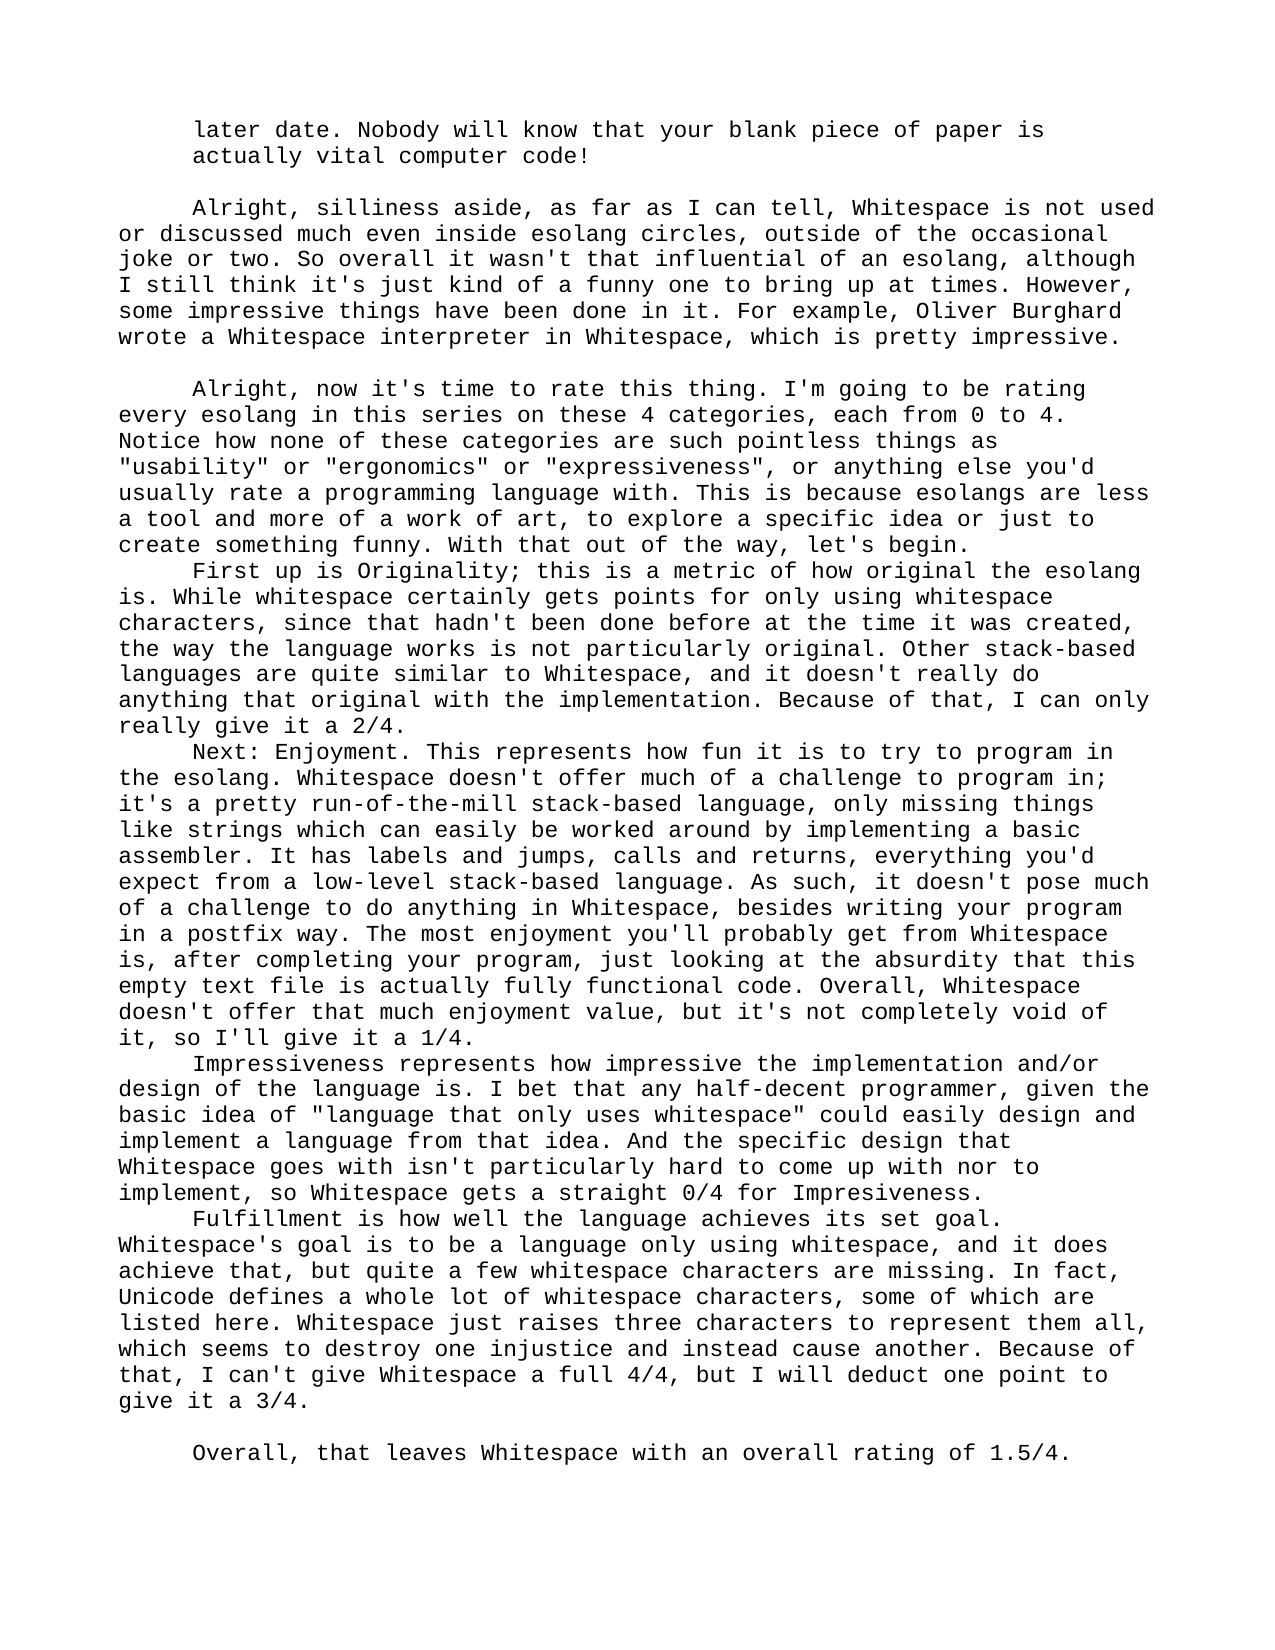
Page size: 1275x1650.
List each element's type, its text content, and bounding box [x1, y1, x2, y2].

text later date. Nobody will know that your blank piece of paper is actually vital computer code! [192, 118, 1157, 170]
text Overall, that leaves Whitespace with an overall rating of 1.5/4. [118, 1441, 1157, 1467]
text Impressiveness represents how impressive the implementation and/or design of the language is. I bet that any half-decent programmer, given the basic idea of "language that only uses whitespace" could easily design and implement a language from that idea. And the specific design that Whitespace goes with isn't particularly hard to come up with nor to implement, so Whitespace gets a straight 0/4 for Impresiveness. [118, 1052, 1157, 1207]
text Next: Enjoyment. This represents how fun it is to try to program in the esolang. Whitespace doesn't offer much of a challenge to program in; it's a pretty run-of-the-mill stack-based language, only missing things like strings which can easily be worked around by implementing a basic assembler. It has labels and jumps, calls and returns, everything you'd expect from a low-level stack-based language. As such, it doesn't pose much of a challenge to do anything in Whitespace, besides writing your program in a postfix way. The most enjoyment you'll probably get from Whitespace is, after completing your program, just looking at the absurdity that this empty text file is actually fully functional code. Overall, Whitespace doesn't offer that much enjoyment value, but it's not completely void of it, so I'll give it a 1/4. [118, 741, 1157, 1052]
text Fulfillment is how well the language achieves its set goal. Whitespace's goal is to be a language only using whitespace, and it does achieve that, but quite a few whitespace characters are missing. In fact, Unicode defines a whole lot of whitespace characters, some of which are listed here. Whitespace just raises three characters to represent them all, which seems to destroy one injustice and instead cause another. Because of that, I can't give Whitespace a full 4/4, but I will deduct one point to give it a 3/4. [118, 1207, 1157, 1415]
text Alright, silliness aside, as far as I can tell, Whitespace is not used or discussed much even inside esolang circles, outside of the occasional joke or two. So overall it wasn't that influential of an esolang, although I still think it's just kind of a funny one to bring up at times. However, some impressive things have been done in it. For example, Oliver Burghard wrote a Whitespace interpreter in Whitespace, which is pretty impressive. [118, 196, 1157, 352]
text Alright, now it's time to rate this thing. I'm going to be rating every esolang in this series on these 4 categories, each from 0 to 4. Notice how none of these categories are such pointless things as "usability" or "ergonomics" or "expressiveness", or anything else you'd usually rate a programming language with. This is because esolangs are less a tool and more of a work of art, to explore a specific idea or just to create something funny. With that out of the way, let's begin. [118, 377, 1157, 559]
text First up is Originality; this is a metric of how original the esolang is. While whitespace certainly gets points for only using whitespace characters, since that hadn't been done before at the time it was created, the way the language works is not particularly original. Other stack-based languages are quite similar to Whitespace, and it doesn't really do anything that original with the implementation. Because of that, I can only really give it a 2/4. [118, 559, 1157, 741]
